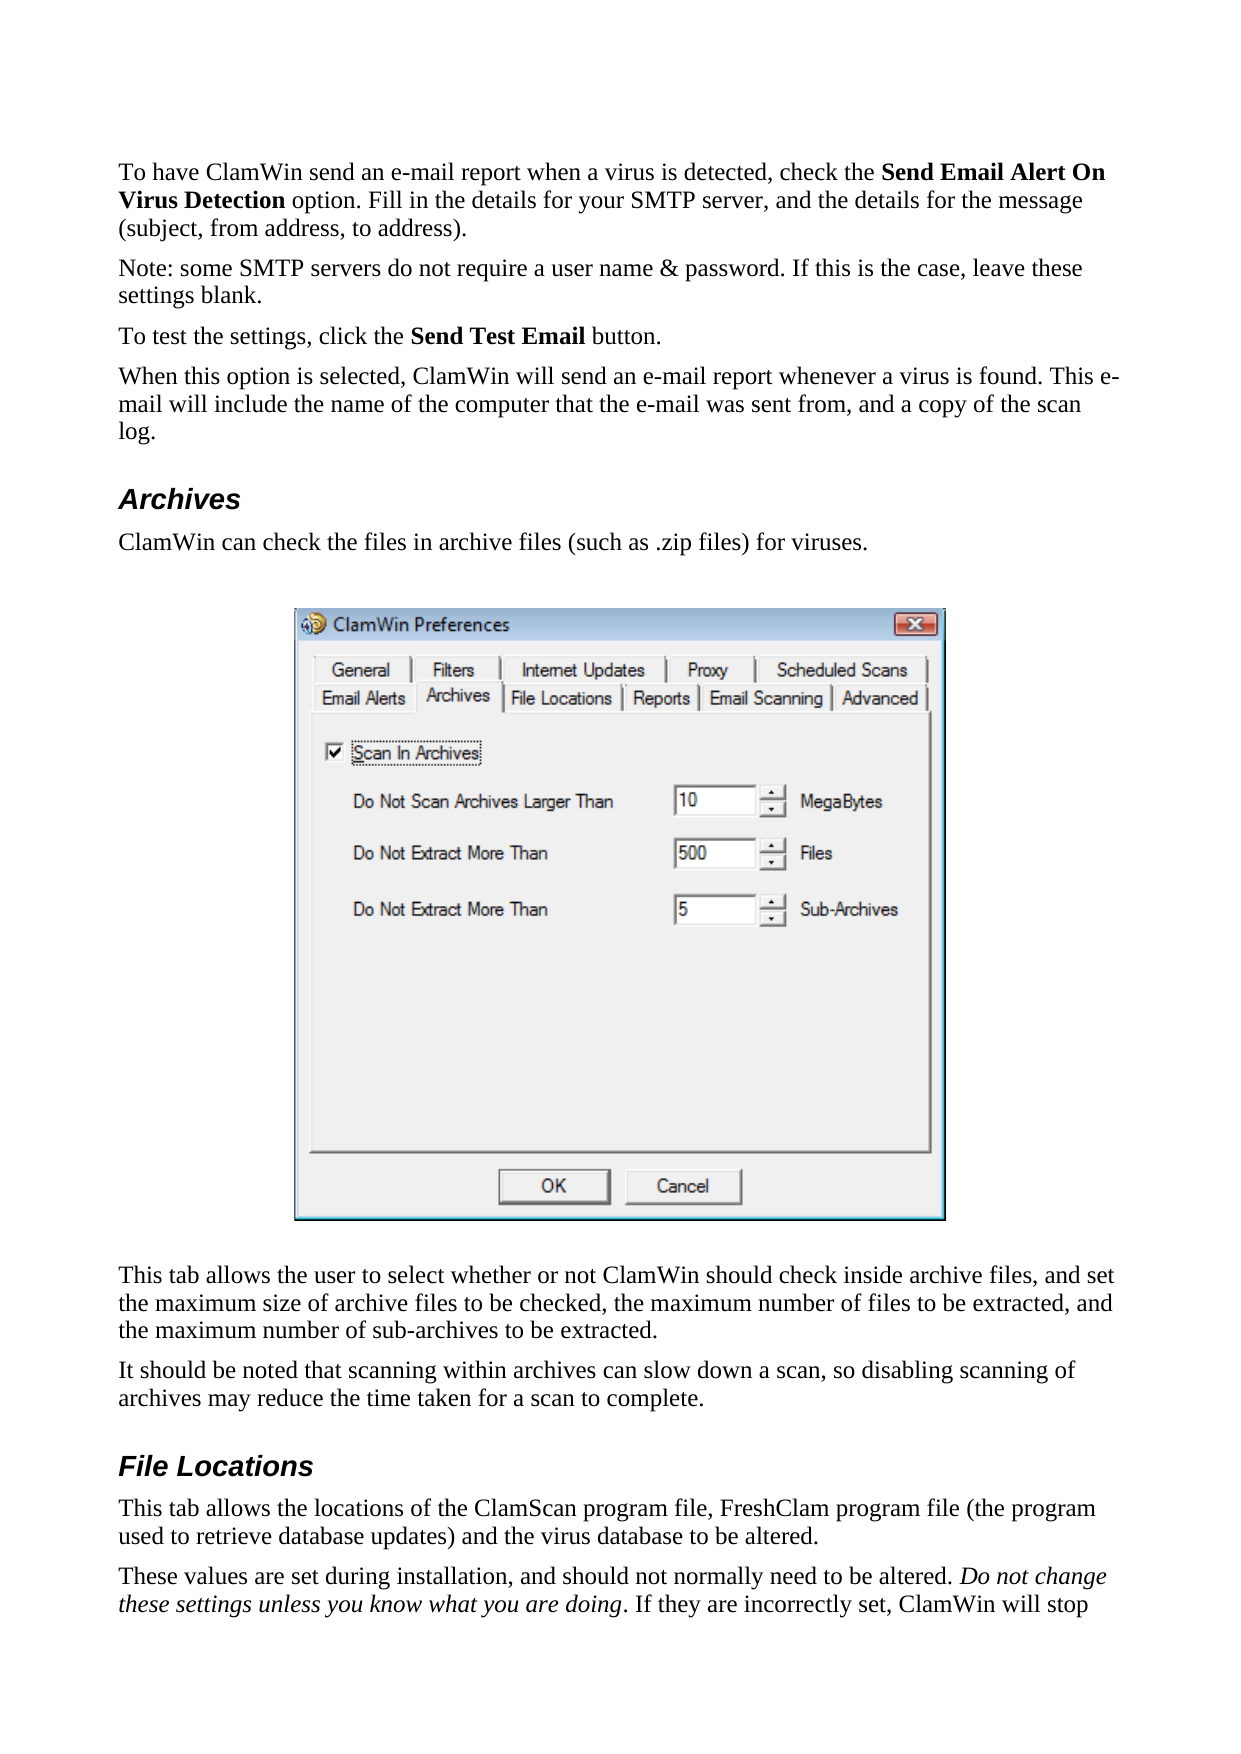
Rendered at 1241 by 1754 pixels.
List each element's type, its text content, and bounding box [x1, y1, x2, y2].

subtitle Archives [118, 483, 1122, 515]
picture [294, 608, 946, 1221]
text This tab allows the user to select whether or not ClamWin should check inside archive files, and set the maximum size of archive files to be checked, the maximum number of files to be extracted, and the maximum number of sub-archives to be extracted. [118, 1261, 1122, 1344]
text ClamWin can check the files in archive files (such as .zip files) for viruses. [118, 528, 1122, 556]
text When this option is selected, ClamWin will send an e-mail report whenever a virus is found. This e-mail will include the name of the computer that the e-mail was sent from, and a copy of the scan log. [118, 362, 1122, 445]
text These values are set during installation, and should not normally need to be altered. Do not change these settings unless you know what you are doing. If they are incorrectly set, ClamWin will stop [118, 1562, 1122, 1618]
text This tab allows the locations of the ClamScan program file, FreshClam program file (the program used to retrieve database updates) and the virus database to be altered. [118, 1494, 1122, 1550]
subtitle File Locations [118, 1449, 1122, 1482]
text It should be noted that scanning within archives can slow down a scan, so disabling scanning of archives may reduce the time taken for a scan to complete. [118, 1357, 1122, 1412]
text To have ClamWin send an e-mail report when a virus is detected, check the Send Email Alert On Virus Detection option. Fill in the details for your SMTP server, and the details for the message (subject, from address, to address). [118, 158, 1122, 241]
text To test the settings, click the Send Test Email button. [118, 322, 1122, 349]
text Note: some SMTP servers do not require a user name & password. If this is the case, leave these settings blank. [118, 254, 1122, 309]
